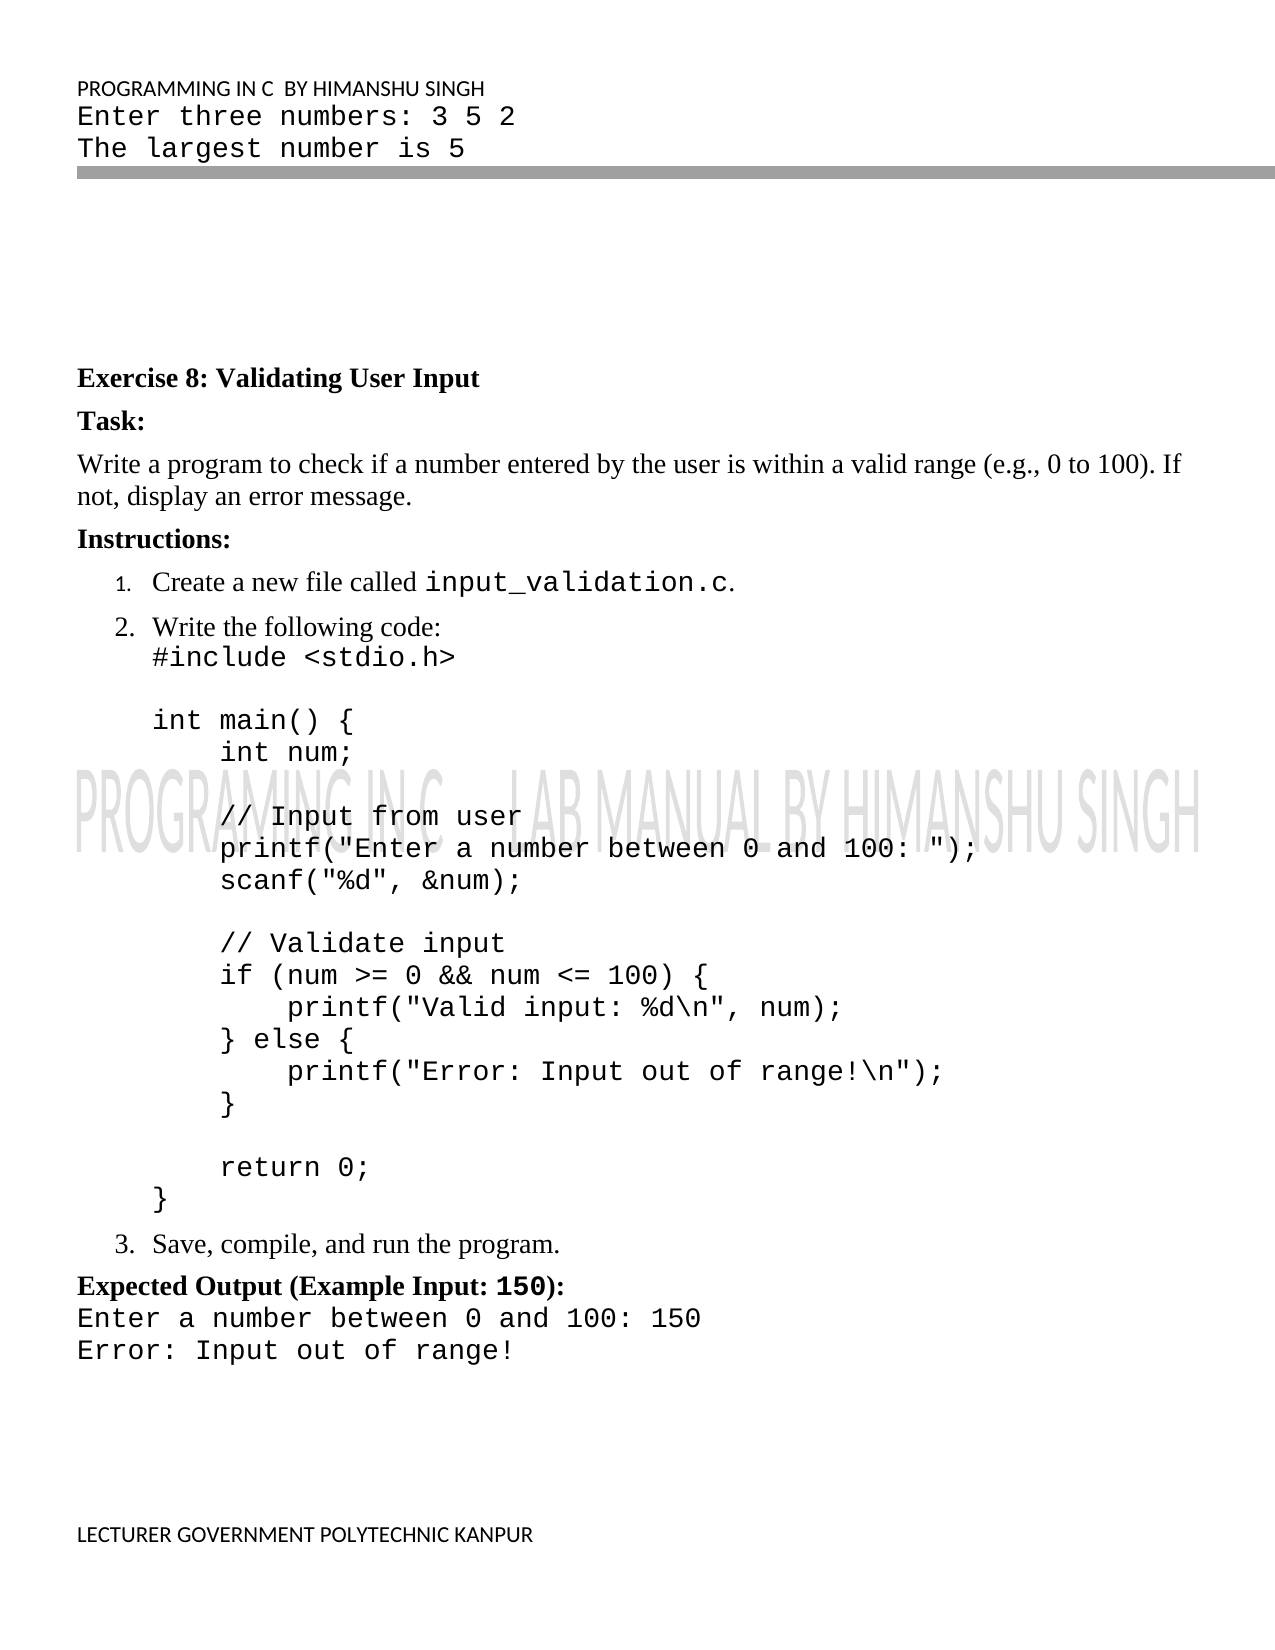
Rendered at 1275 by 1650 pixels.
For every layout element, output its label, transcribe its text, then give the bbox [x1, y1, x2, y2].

text printf("Error: Input out of range!\n"); [152, 1057, 1198, 1089]
text Write a program to check if a number entered by the user is within a valid range (e.g., 0 to 100). If not, display an error message. [77, 447, 1198, 512]
text // Input from user [702, 802, 716, 834]
text printf("Valid input: %d\n", num); [152, 993, 1198, 1025]
text #include <stdio.h> [152, 642, 1198, 674]
list Save, compile, and run the program. [114, 1227, 1198, 1259]
text // Input from user [980, 802, 998, 834]
list Write the following code: [114, 610, 1198, 642]
list Create a new file called input_validation.c. [114, 565, 1198, 600]
text Exercise 8: Validating User Input [77, 361, 1198, 394]
text // Input from user [162, 802, 189, 834]
text // Input from user [1087, 802, 1101, 834]
text // Input from user [330, 802, 368, 834]
text printf("Enter a number between 0 and 100: "); [152, 834, 1198, 866]
text if (num >= 0 && num <= 100) { [152, 961, 1198, 993]
text } else { [152, 1025, 1198, 1057]
text Enter three numbers: 3 5 2 [77, 102, 1198, 134]
text // Input from user [425, 802, 512, 834]
text // Input from user [1062, 802, 1092, 834]
text } [152, 1089, 1198, 1121]
text // Input from user [405, 802, 421, 834]
text } [152, 1184, 1198, 1216]
text Error: Input out of range! [77, 1336, 1198, 1368]
text The largest number is 5 [77, 134, 1198, 166]
text // Input from user [821, 802, 844, 834]
text Instructions: [77, 522, 1198, 554]
text // Input from user [517, 802, 536, 834]
text // Input from user [576, 802, 597, 834]
text return 0; [152, 1152, 1198, 1184]
text scanf("%d", &num); [152, 866, 1198, 897]
text Expected Output (Example Input: 150): [77, 1269, 1198, 1304]
text // Validate input [152, 929, 1198, 961]
text int main() { [152, 706, 1198, 738]
text // Input from user [994, 802, 1008, 834]
text // Input from user [801, 802, 816, 834]
text // Input from user [759, 802, 785, 834]
text Enter a number between 0 and 100: 150 [77, 1304, 1198, 1336]
text Task: [77, 404, 1198, 436]
text // Input from user [1043, 802, 1057, 834]
text // Input from user [1148, 802, 1174, 834]
text int num; [152, 738, 1198, 770]
text // Input from user [202, 802, 218, 834]
